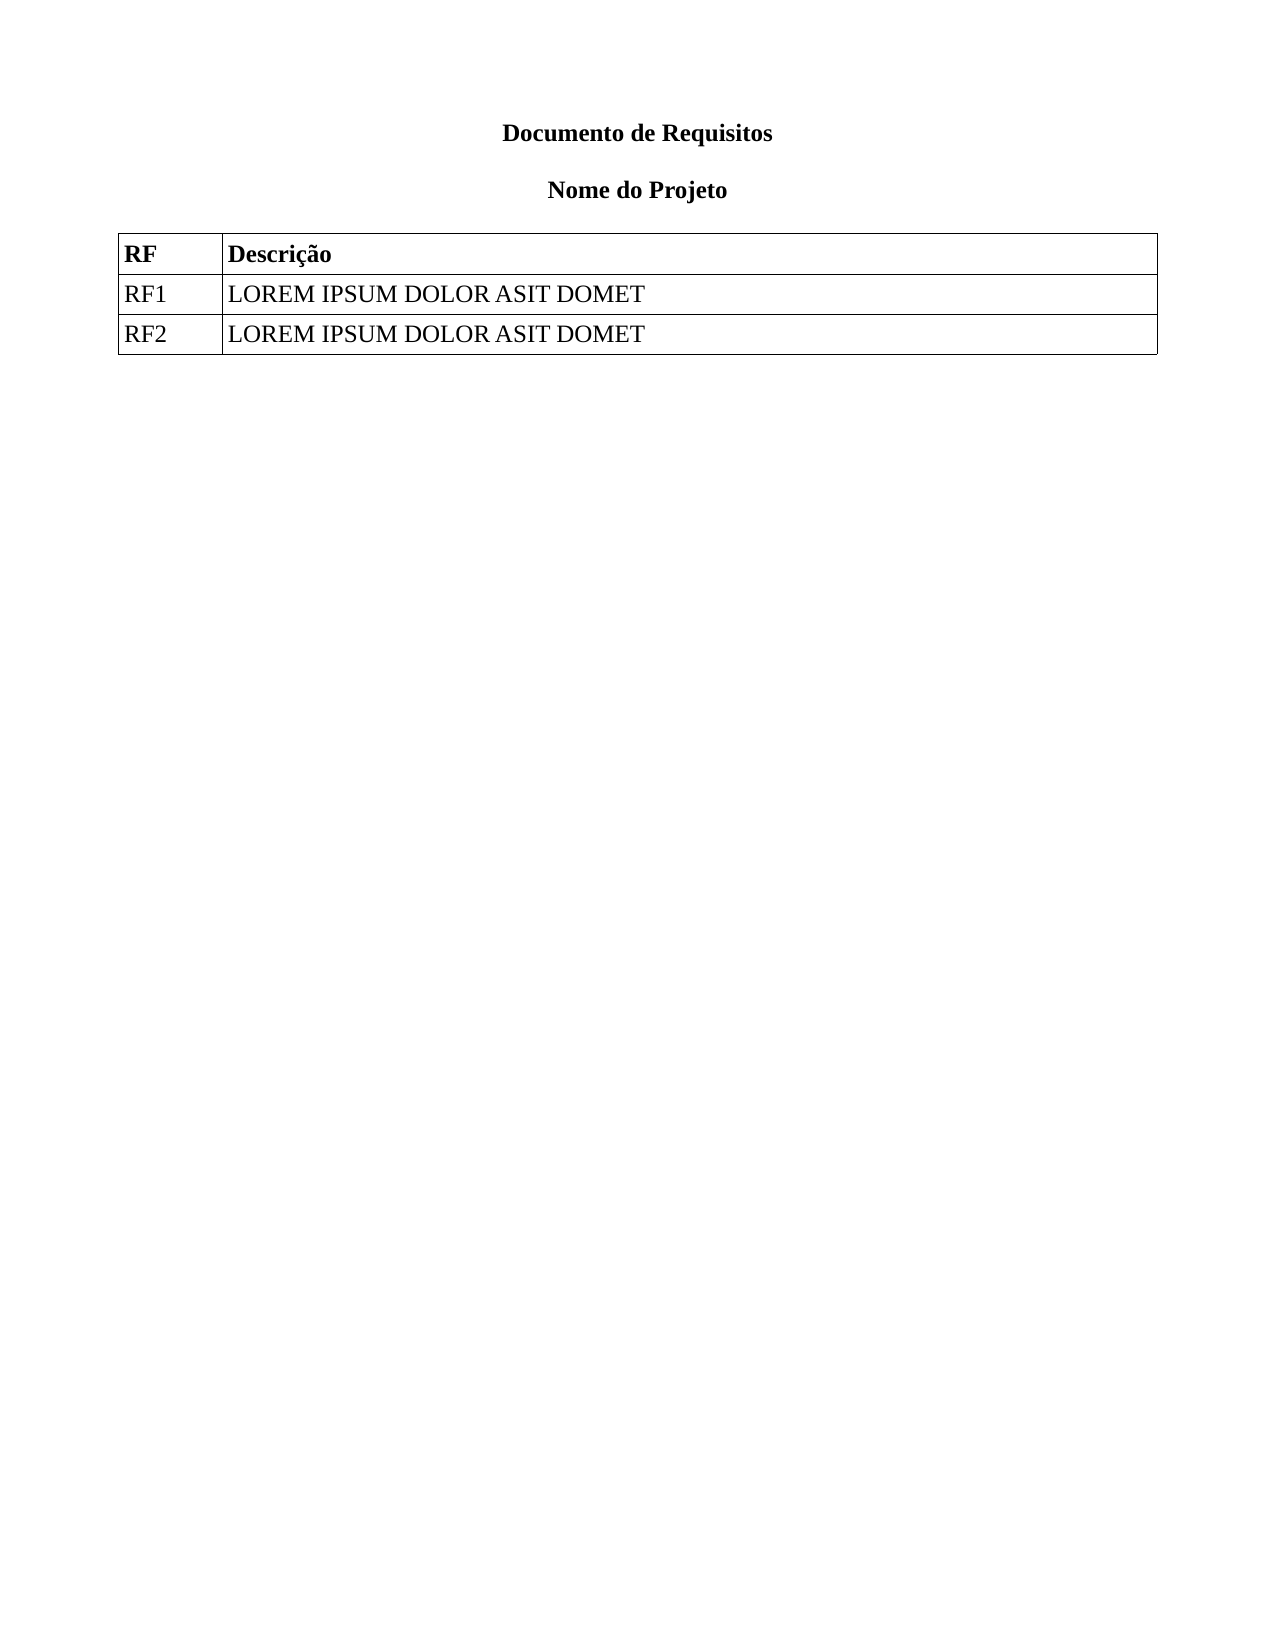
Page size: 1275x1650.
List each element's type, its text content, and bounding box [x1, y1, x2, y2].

table_cell LOREM IPSUM DOLOR ASIT DOMET [223, 275, 1157, 314]
table_cell RF1 [119, 275, 222, 314]
table_cell LOREM IPSUM DOLOR ASIT DOMET [223, 315, 1157, 354]
text Documento de Requisitos [118, 118, 1157, 147]
text Nome do Projeto [118, 176, 1157, 204]
table_cell RF2 [119, 315, 222, 354]
table_header Descrição [223, 234, 1157, 273]
table_header RF [119, 234, 222, 273]
